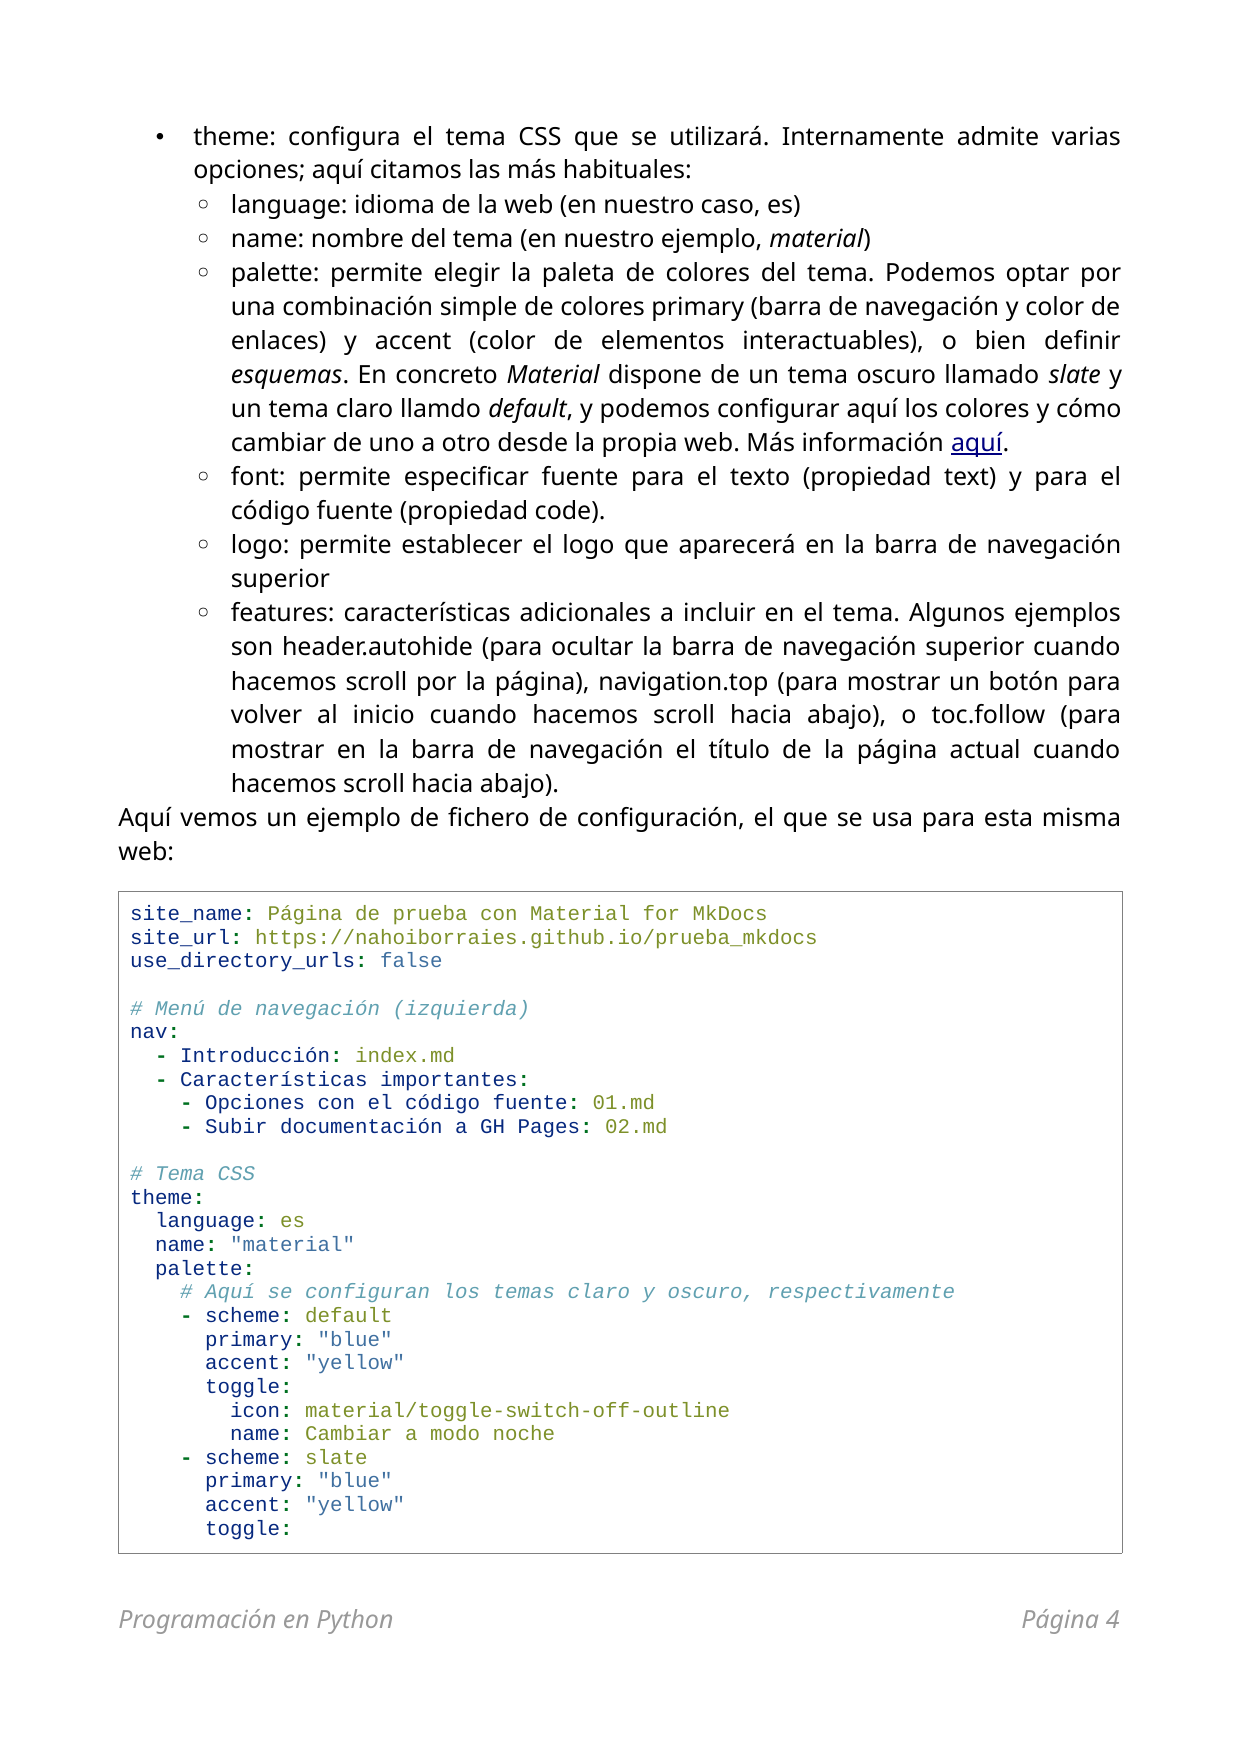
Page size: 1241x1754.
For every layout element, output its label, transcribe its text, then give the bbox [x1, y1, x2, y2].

list palette: permite elegir la paleta de colores del tema. Podemos optar por una combinación simple de colores primary (barra de navegación y color de enlaces) y accent (color de elementos interactuables), o bien definir esquemas. En concreto Material dispone de un tema oscuro llamado slate y un tema claro llamdo default, y podemos configurar aquí los colores y cómo cambiar de uno a otro desde la propia web. Más información aquí. [193, 254, 1122, 459]
text theme: [119, 1175, 1122, 1198]
text palette: [119, 1246, 1122, 1269]
text site_name: Página de prueba con Material for MkDocs [119, 892, 1122, 915]
list features: características adicionales a incluir en el tema. Algunos ejemplos son header.autohide (para ocultar la barra de navegación superior cuando hacemos scroll por la página), navigation.top (para mostrar un botón para volver al inicio cuando hacemos scroll hacia abajo), o toc.follow (para mostrar en la barra de navegación el título de la página actual cuando hacemos scroll hacia abajo). [193, 595, 1122, 799]
text icon: material/toggle-switch-off-outline [119, 1388, 1122, 1411]
text - Opciones con el código fuente: 01.md [119, 1080, 1122, 1104]
text - scheme: slate [119, 1435, 1122, 1459]
text # Aquí se configuran los temas claro y oscuro, respectivamente [119, 1269, 1122, 1293]
list logo: permite establecer el logo que aparecerá en la barra de navegación superior [193, 527, 1122, 595]
text - Subir documentación a GH Pages: 02.md [119, 1104, 1122, 1139]
text accent: "yellow" [119, 1482, 1122, 1506]
text accent: "yellow" [119, 1340, 1122, 1364]
text primary: "blue" [119, 1317, 1122, 1340]
text site_url: https://nahoiborraies.github.io/prueba_mkdocs [119, 915, 1122, 938]
text # Tema CSS [119, 1151, 1122, 1175]
text - Características importantes: [119, 1057, 1122, 1080]
text name: "material" [119, 1222, 1122, 1246]
text name: Cambiar a modo noche [119, 1411, 1122, 1435]
text language: es [119, 1198, 1122, 1222]
list name: nombre del tema (en nuestro ejemplo, material) [193, 220, 1122, 254]
text toggle: [119, 1506, 1122, 1553]
text nav: [119, 1009, 1122, 1033]
text - Introducción: index.md [119, 1033, 1122, 1057]
text primary: "blue" [119, 1459, 1122, 1482]
text Aquí vemos un ejemplo de fichero de configuración, el que se usa para esta misma web: [118, 799, 1122, 867]
text toggle: [119, 1364, 1122, 1388]
list theme: configura el tema CSS que se utilizará. Internamente admite varias opciones; aquí citamos las más habituales: [156, 118, 1122, 186]
list language: idioma de la web (en nuestro caso, es) [193, 186, 1122, 220]
text # Menú de navegación (izquierda) [119, 986, 1122, 1009]
text use_directory_urls: false [119, 938, 1122, 974]
text - scheme: default [119, 1293, 1122, 1317]
list font: permite especificar fuente para el texto (propiedad text) y para el código fuente (propiedad code). [193, 459, 1122, 527]
